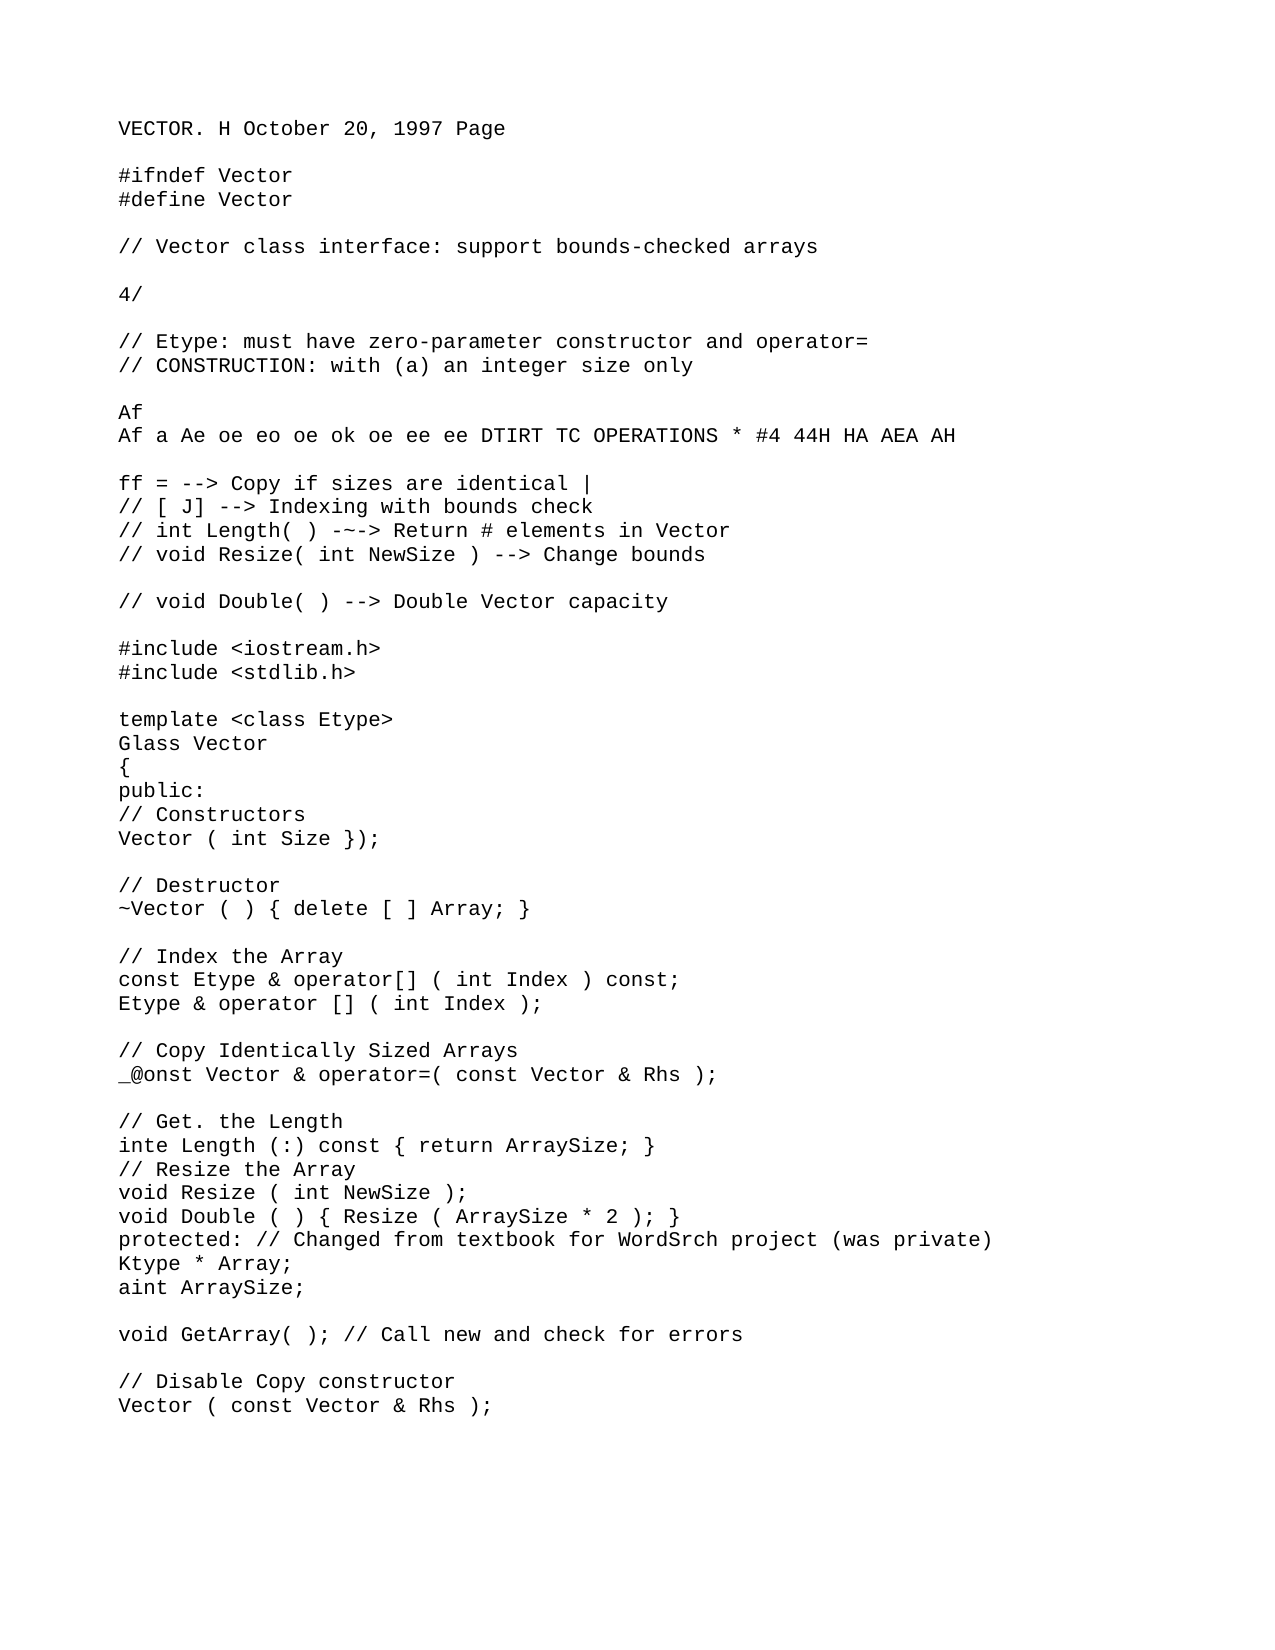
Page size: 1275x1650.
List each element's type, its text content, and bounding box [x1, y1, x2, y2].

text // Copy Identically Sized Arrays [118, 1040, 1157, 1064]
text #ifndef Vector [118, 165, 1157, 189]
text Etype & operator [] ( int Index ); [118, 993, 1157, 1017]
text // Index the Array [118, 946, 1157, 969]
text Vector ( const Vector & Rhs ); [118, 1395, 1157, 1419]
text protected: // Changed from textbook for WordSrch project (was private) [118, 1229, 1157, 1253]
text void Double ( ) { Resize ( ArraySize * 2 ); } [118, 1206, 1157, 1229]
text // CONSTRUCTION: with (a) an integer size only [118, 354, 1157, 378]
text // void Resize( int NewSize ) --> Change bounds [118, 544, 1157, 567]
text VECTOR. H October 20, 1997 Page [118, 118, 1157, 142]
text // Resize the Array [118, 1158, 1157, 1182]
text // int Length( ) -~-> Return # elements in Vector [118, 520, 1157, 544]
text Glass Vector [118, 733, 1157, 757]
text // Destructor [118, 875, 1157, 898]
text Af a Ae oe eo oe ok oe ee ee DTIRT TC OPERATIONS * #4 44H HA AEA AH [118, 426, 1157, 449]
text // void Double( ) --> Double Vector capacity [118, 591, 1157, 615]
text Ktype * Array; [118, 1253, 1157, 1277]
text const Etype & operator[] ( int Index ) const; [118, 969, 1157, 993]
text void GetArray( ); // Call new and check for errors [118, 1324, 1157, 1348]
text _@onst Vector & operator=( const Vector & Rhs ); [118, 1064, 1157, 1088]
text #include <iostream.h> [118, 638, 1157, 662]
text template <class Etype> [118, 709, 1157, 733]
text #define Vector [118, 189, 1157, 213]
text #include <stdlib.h> [118, 662, 1157, 686]
text { [118, 757, 1157, 780]
text public: [118, 780, 1157, 804]
text void Resize ( int NewSize ); [118, 1182, 1157, 1206]
text ~Vector ( ) { delete [ ] Array; } [118, 898, 1157, 922]
text Af [118, 402, 1157, 426]
text // Disable Copy constructor [118, 1371, 1157, 1395]
text // Vector class interface: support bounds-checked arrays [118, 236, 1157, 260]
text aint ArraySize; [118, 1277, 1157, 1300]
text Vector ( int Size }); [118, 827, 1157, 851]
text inte Length (:) const { return ArraySize; } [118, 1135, 1157, 1158]
text // Constructors [118, 804, 1157, 827]
text // [ J] --> Indexing with bounds check [118, 496, 1157, 520]
text // Etype: must have zero-parameter constructor and operator= [118, 331, 1157, 354]
text ff = --> Copy if sizes are identical | [118, 473, 1157, 496]
text 4/ [118, 284, 1157, 307]
text // Get. the Length [118, 1111, 1157, 1135]
